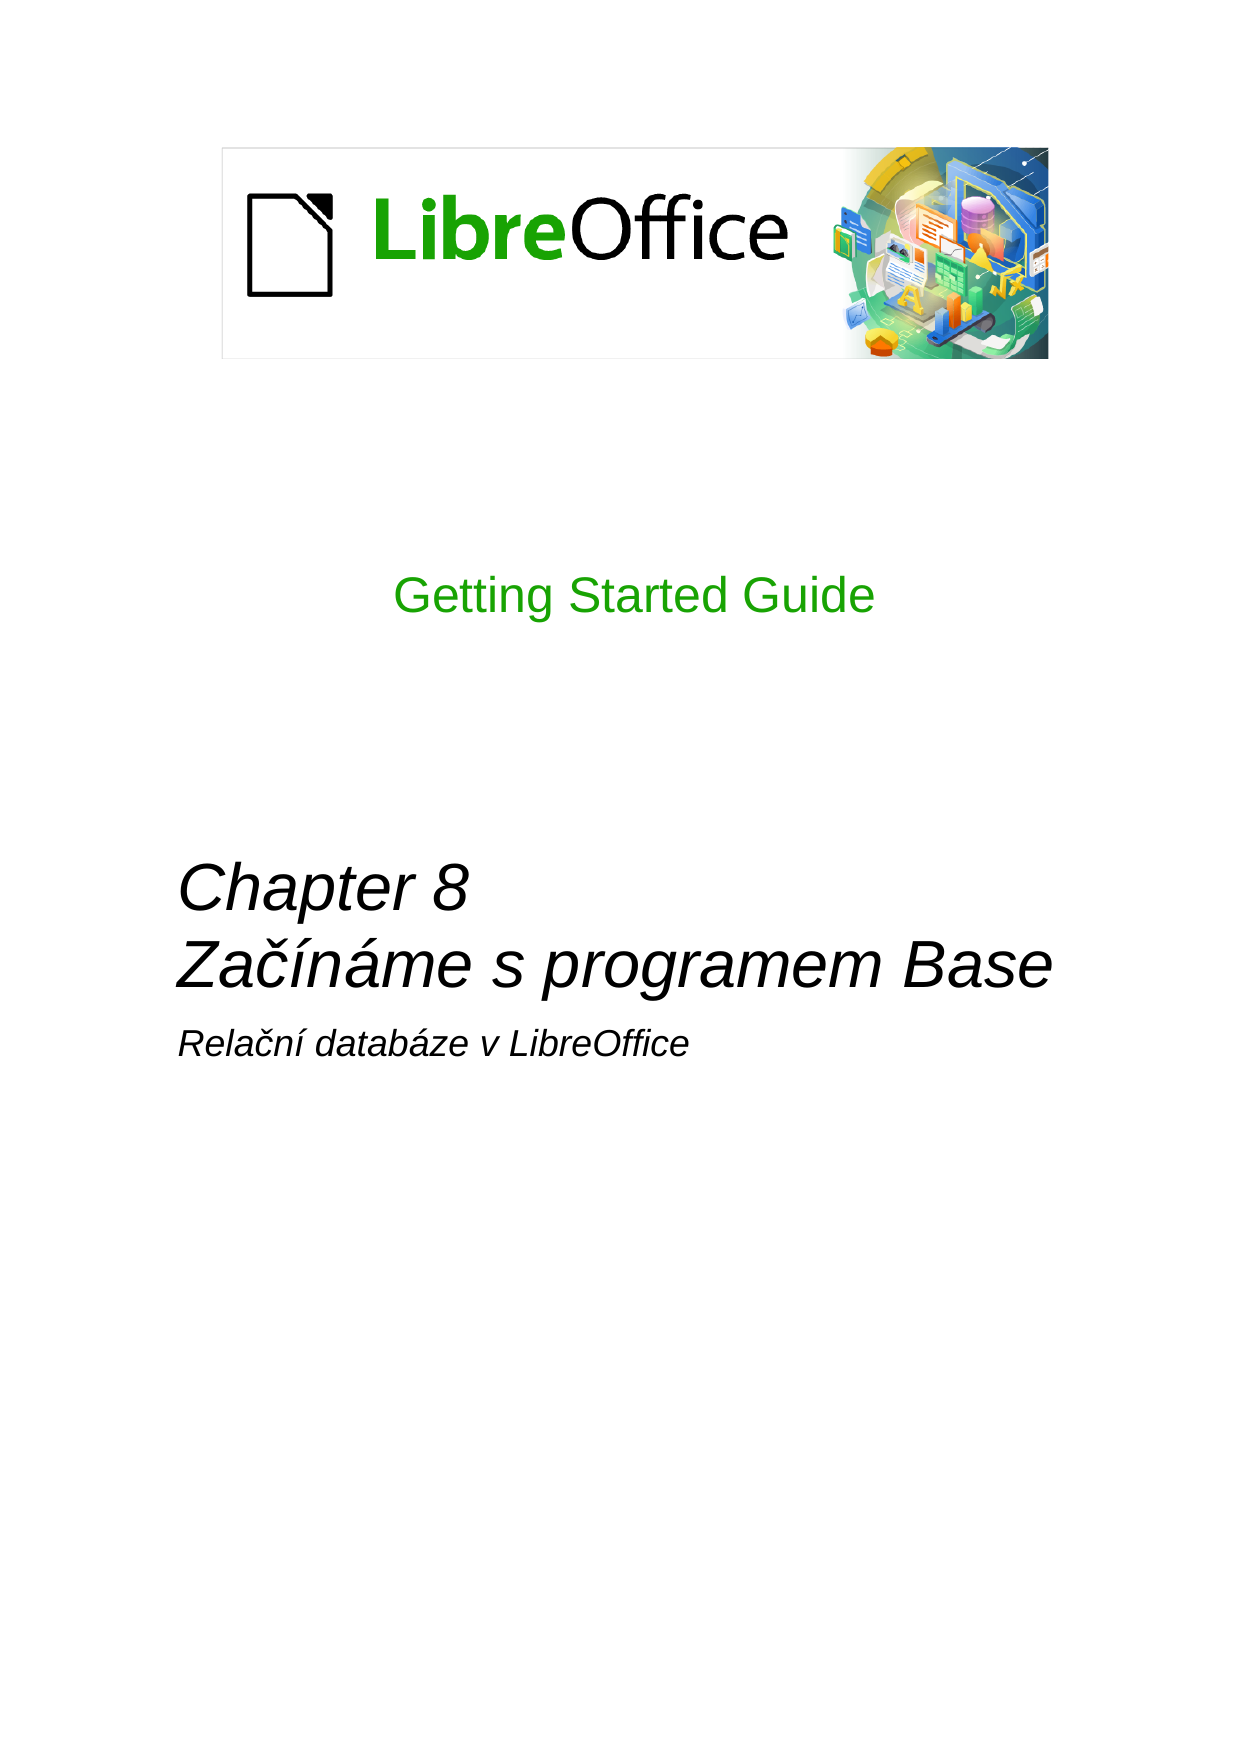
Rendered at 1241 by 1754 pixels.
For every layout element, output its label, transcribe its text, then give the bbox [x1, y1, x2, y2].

picture [221, 147, 1049, 359]
subtitle Relační databáze v LibreOffice [177, 1021, 1093, 1064]
title Chapter 8 Začínáme s programem Base [177, 848, 1093, 1002]
text Začínáme s programem LibreOffice [177, 566, 1093, 623]
